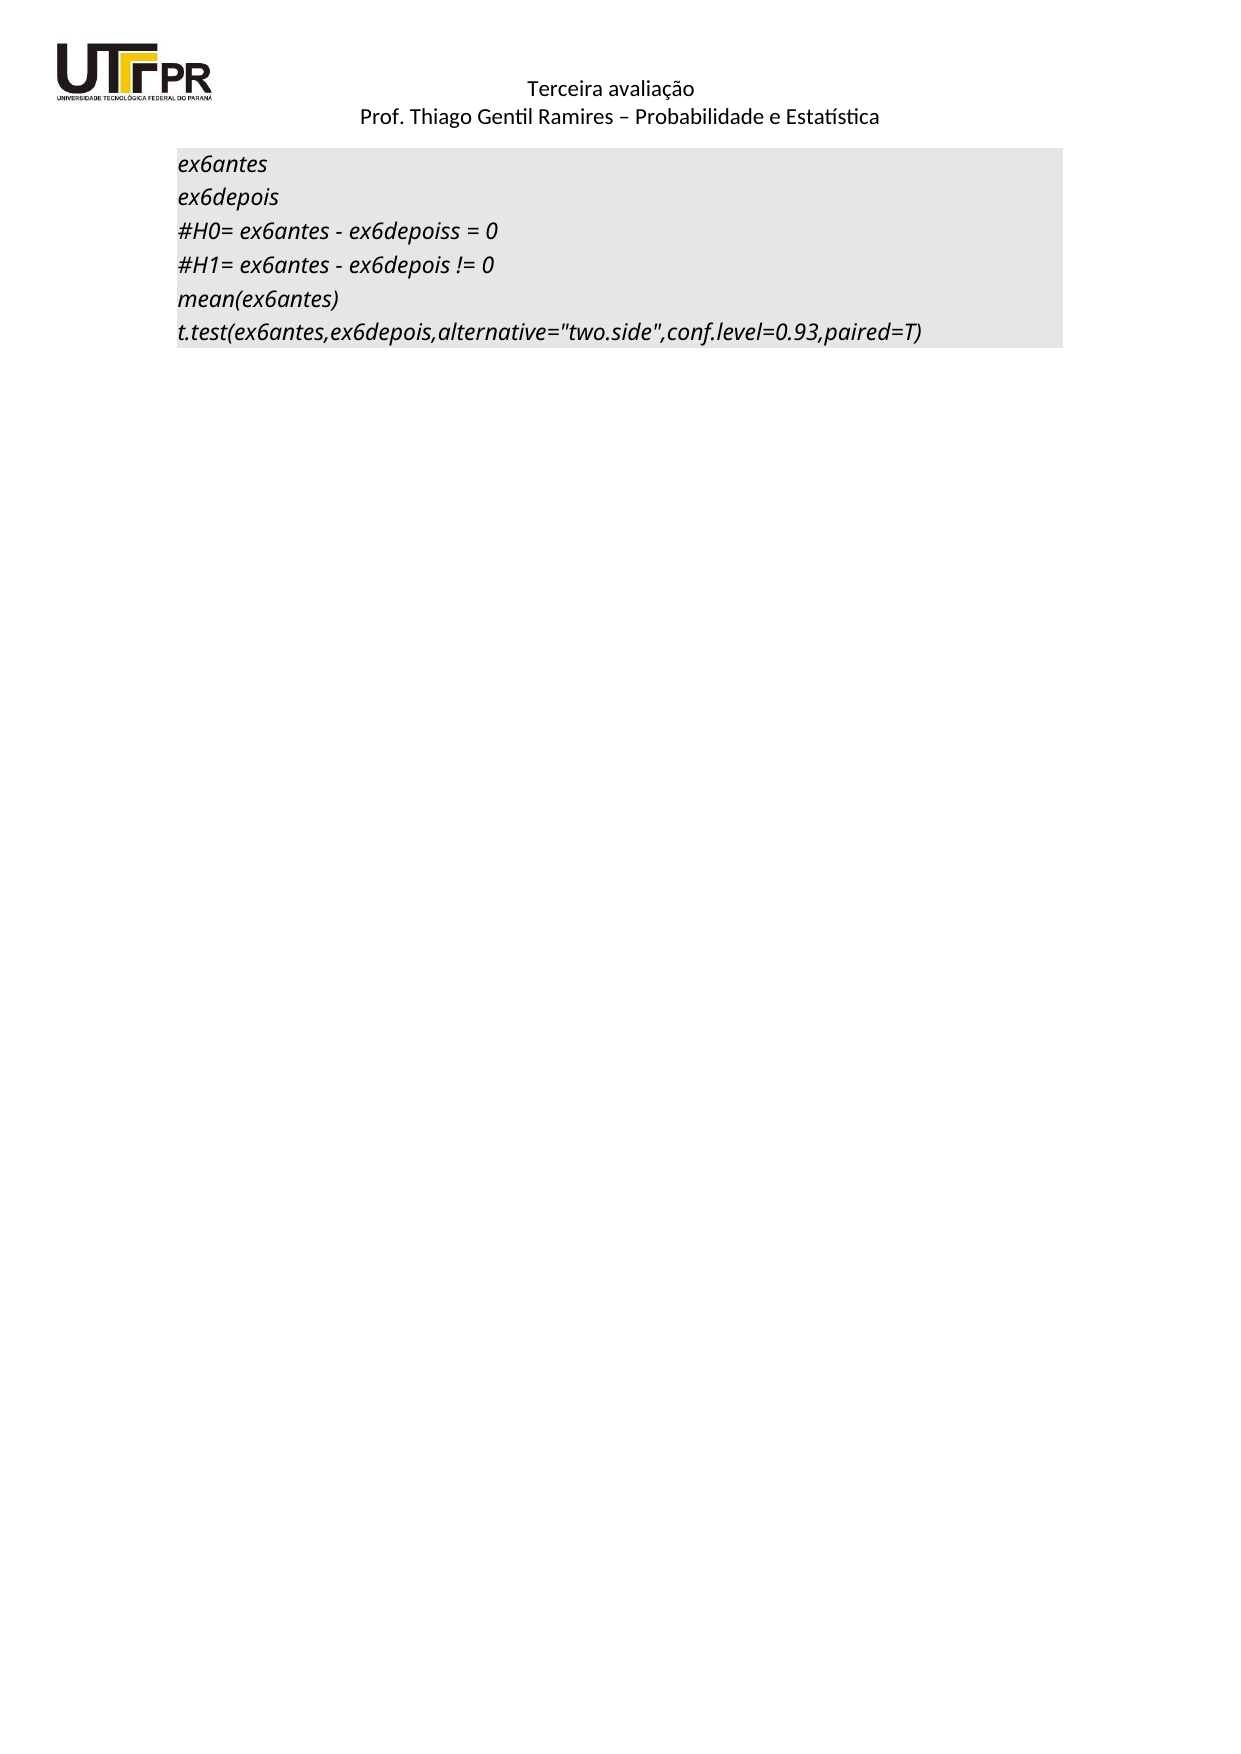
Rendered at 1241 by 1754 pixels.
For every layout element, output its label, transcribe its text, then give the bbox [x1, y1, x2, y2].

text ex6antes ex6depois #H0= ex6antes - ex6depoiss = 0 #H1= ex6antes - ex6depois != 0 mean(ex6antes) t.test(ex6antes,ex6depois,alternative="two.side",conf.level=0.93,paired=T) [177, 148, 1063, 348]
picture [56, 28, 212, 116]
